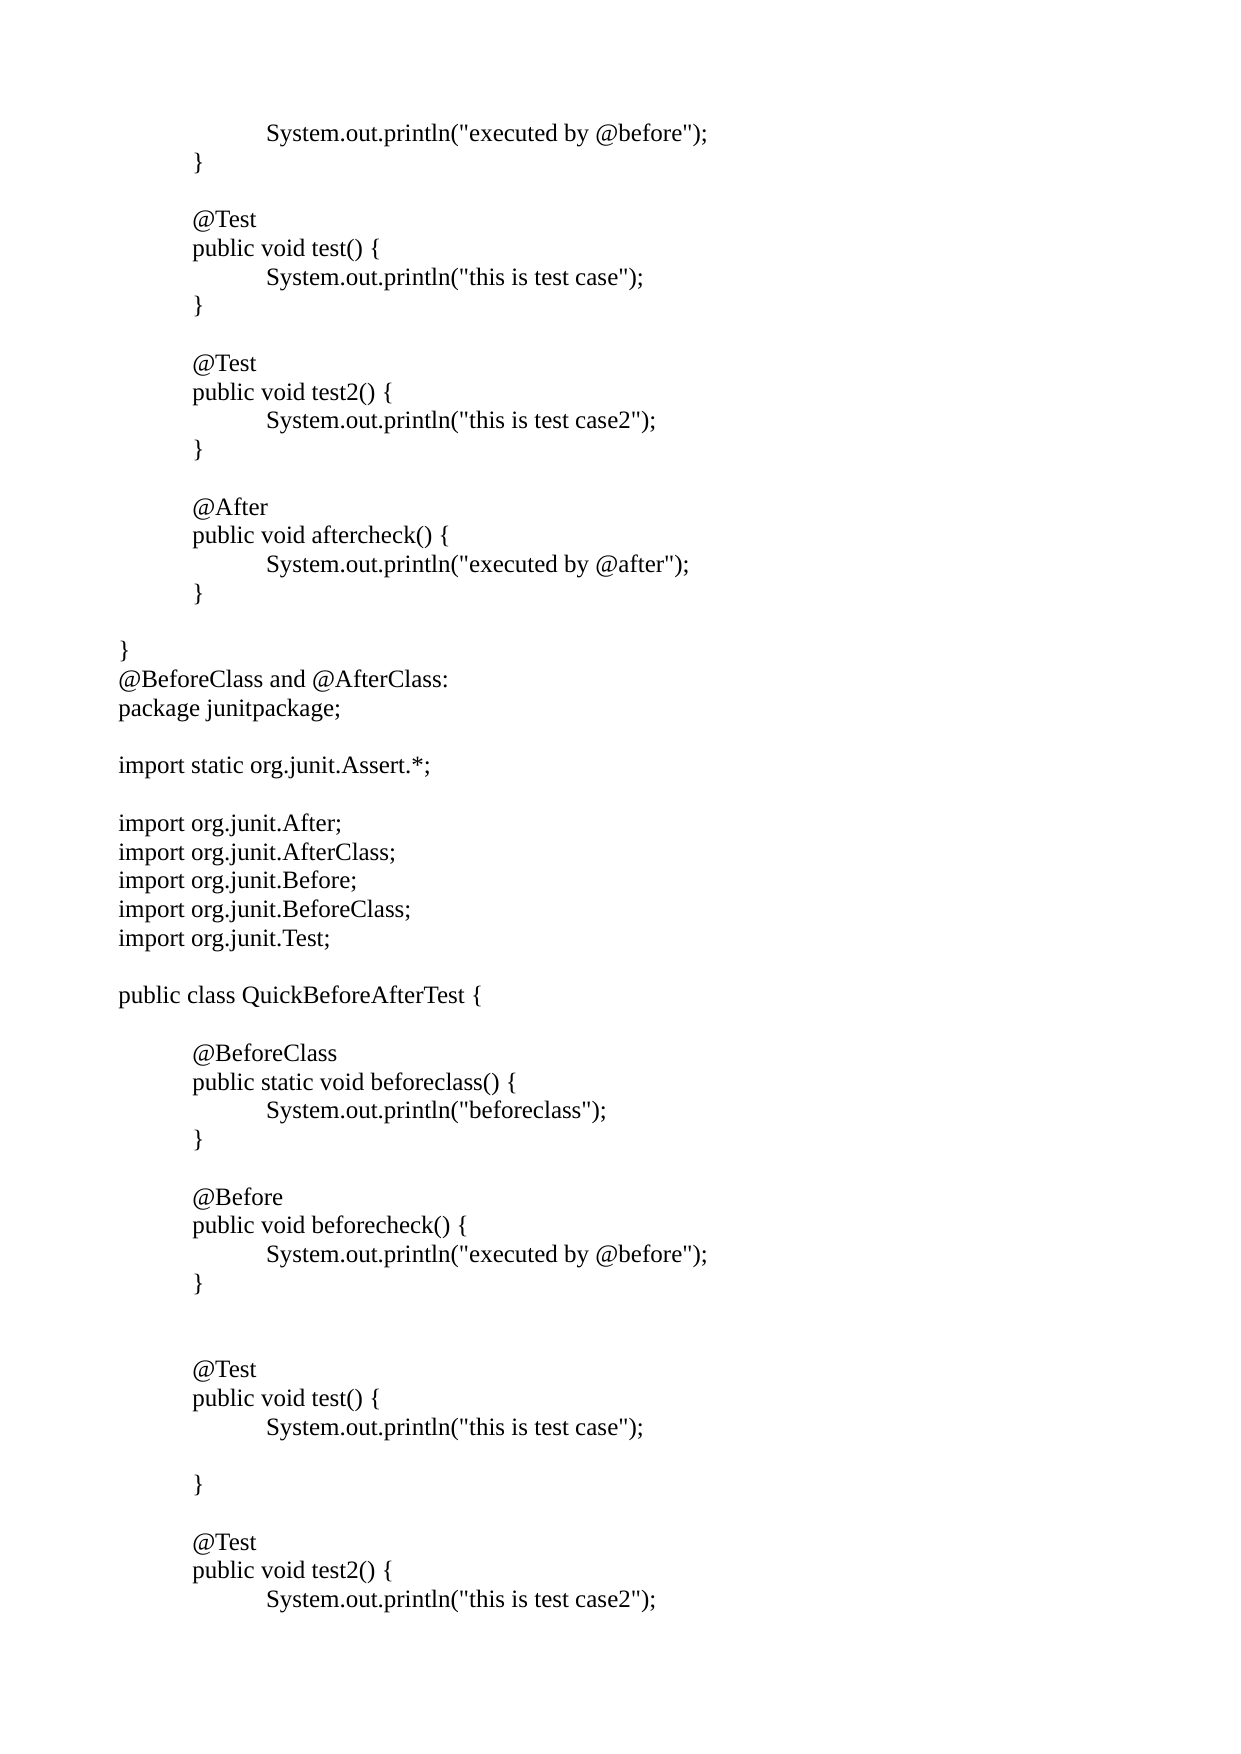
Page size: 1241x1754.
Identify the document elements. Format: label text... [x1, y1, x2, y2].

text public void beforecheck() { [118, 1211, 1122, 1239]
text import org.junit.AfterClass; [118, 837, 1122, 866]
text System.out.println("beforeclass"); [118, 1096, 1122, 1124]
text import org.junit.Before; [118, 866, 1122, 894]
text @After [118, 492, 1122, 521]
text public void test() { [118, 233, 1122, 262]
text public void test() { [118, 1383, 1122, 1412]
text import static org.junit.Assert.*; [118, 751, 1122, 779]
text public void aftercheck() { [118, 521, 1122, 549]
text import org.junit.BeforeClass; [118, 894, 1122, 923]
text } [118, 578, 1122, 607]
text @Test [118, 1527, 1122, 1556]
text } [118, 1124, 1122, 1153]
text @Test [118, 204, 1122, 233]
text public void test2() { [118, 1556, 1122, 1584]
text import org.junit.Test; [118, 923, 1122, 952]
text } [118, 291, 1122, 319]
text } [118, 636, 1122, 664]
text System.out.println("executed by @before"); [118, 1239, 1122, 1268]
text System.out.println("this is test case"); [118, 1412, 1122, 1441]
text @Test [118, 348, 1122, 377]
text System.out.println("executed by @after"); [118, 549, 1122, 578]
text } [118, 1268, 1122, 1297]
text } [118, 147, 1122, 176]
text System.out.println("this is test case2"); [118, 406, 1122, 434]
text package junitpackage; [118, 693, 1122, 722]
text System.out.println("this is test case2"); [118, 1584, 1122, 1613]
text public class QuickBeforeAfterTest { [118, 981, 1122, 1009]
text @BeforeClass and @AfterClass: [118, 664, 1122, 693]
text } [118, 434, 1122, 463]
text @Test [118, 1354, 1122, 1383]
text public void test2() { [118, 377, 1122, 406]
text System.out.println("executed by @before"); [118, 118, 1122, 147]
text @BeforeClass [118, 1038, 1122, 1067]
text public static void beforeclass() { [118, 1067, 1122, 1096]
text @Before [118, 1182, 1122, 1211]
text } [118, 1469, 1122, 1498]
text import org.junit.After; [118, 808, 1122, 837]
text System.out.println("this is test case"); [118, 262, 1122, 291]
